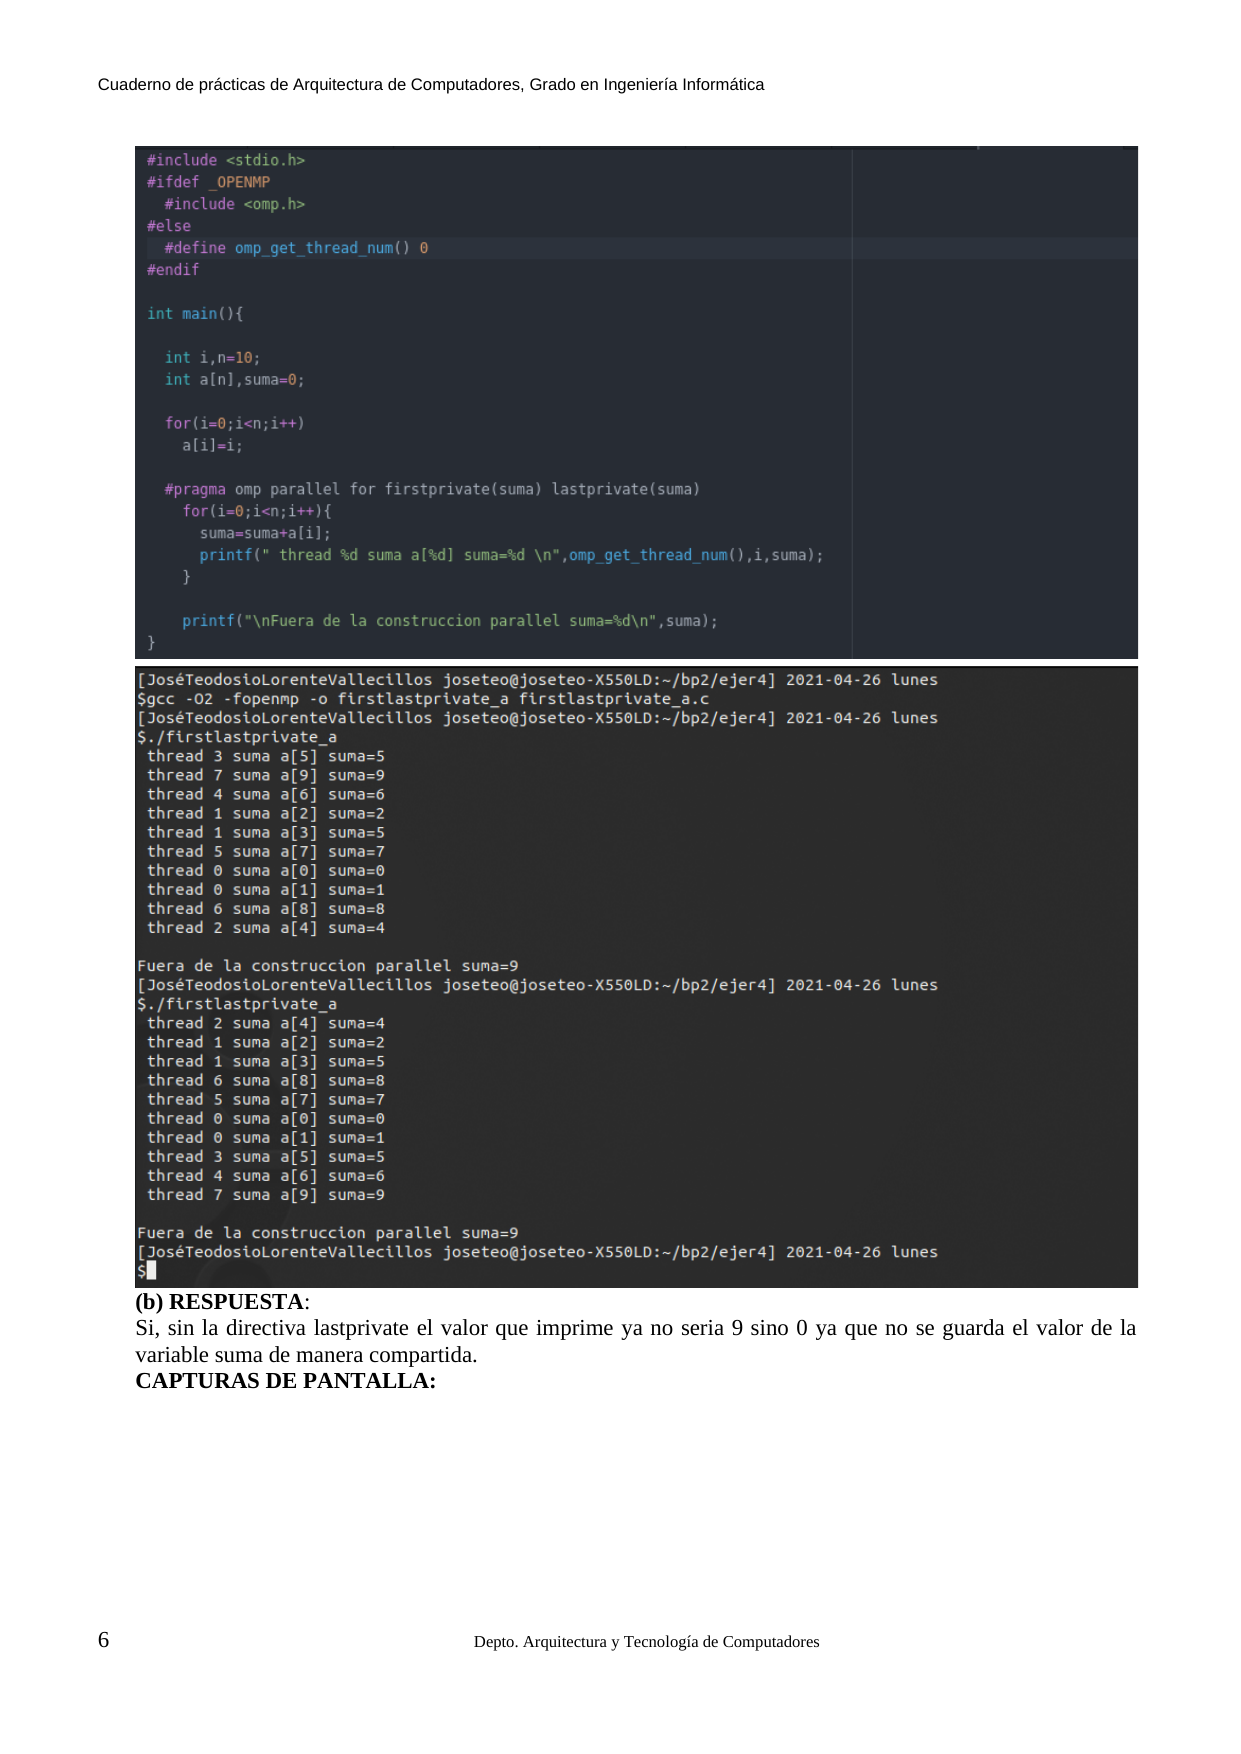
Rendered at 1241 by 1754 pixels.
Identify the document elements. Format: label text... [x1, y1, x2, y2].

picture [135, 146, 1139, 659]
text [135, 659, 1138, 666]
text CAPTURAS DE PANTALLA: [135, 1367, 1138, 1393]
text (b) RESPUESTA: [135, 1288, 1138, 1314]
text Si, sin la directiva lastprivate el valor que imprime ya no seria 9 sino 0 ya que no se guarda el valor de la variable suma de manera compartida. [135, 1314, 1138, 1367]
picture [135, 666, 1139, 1288]
